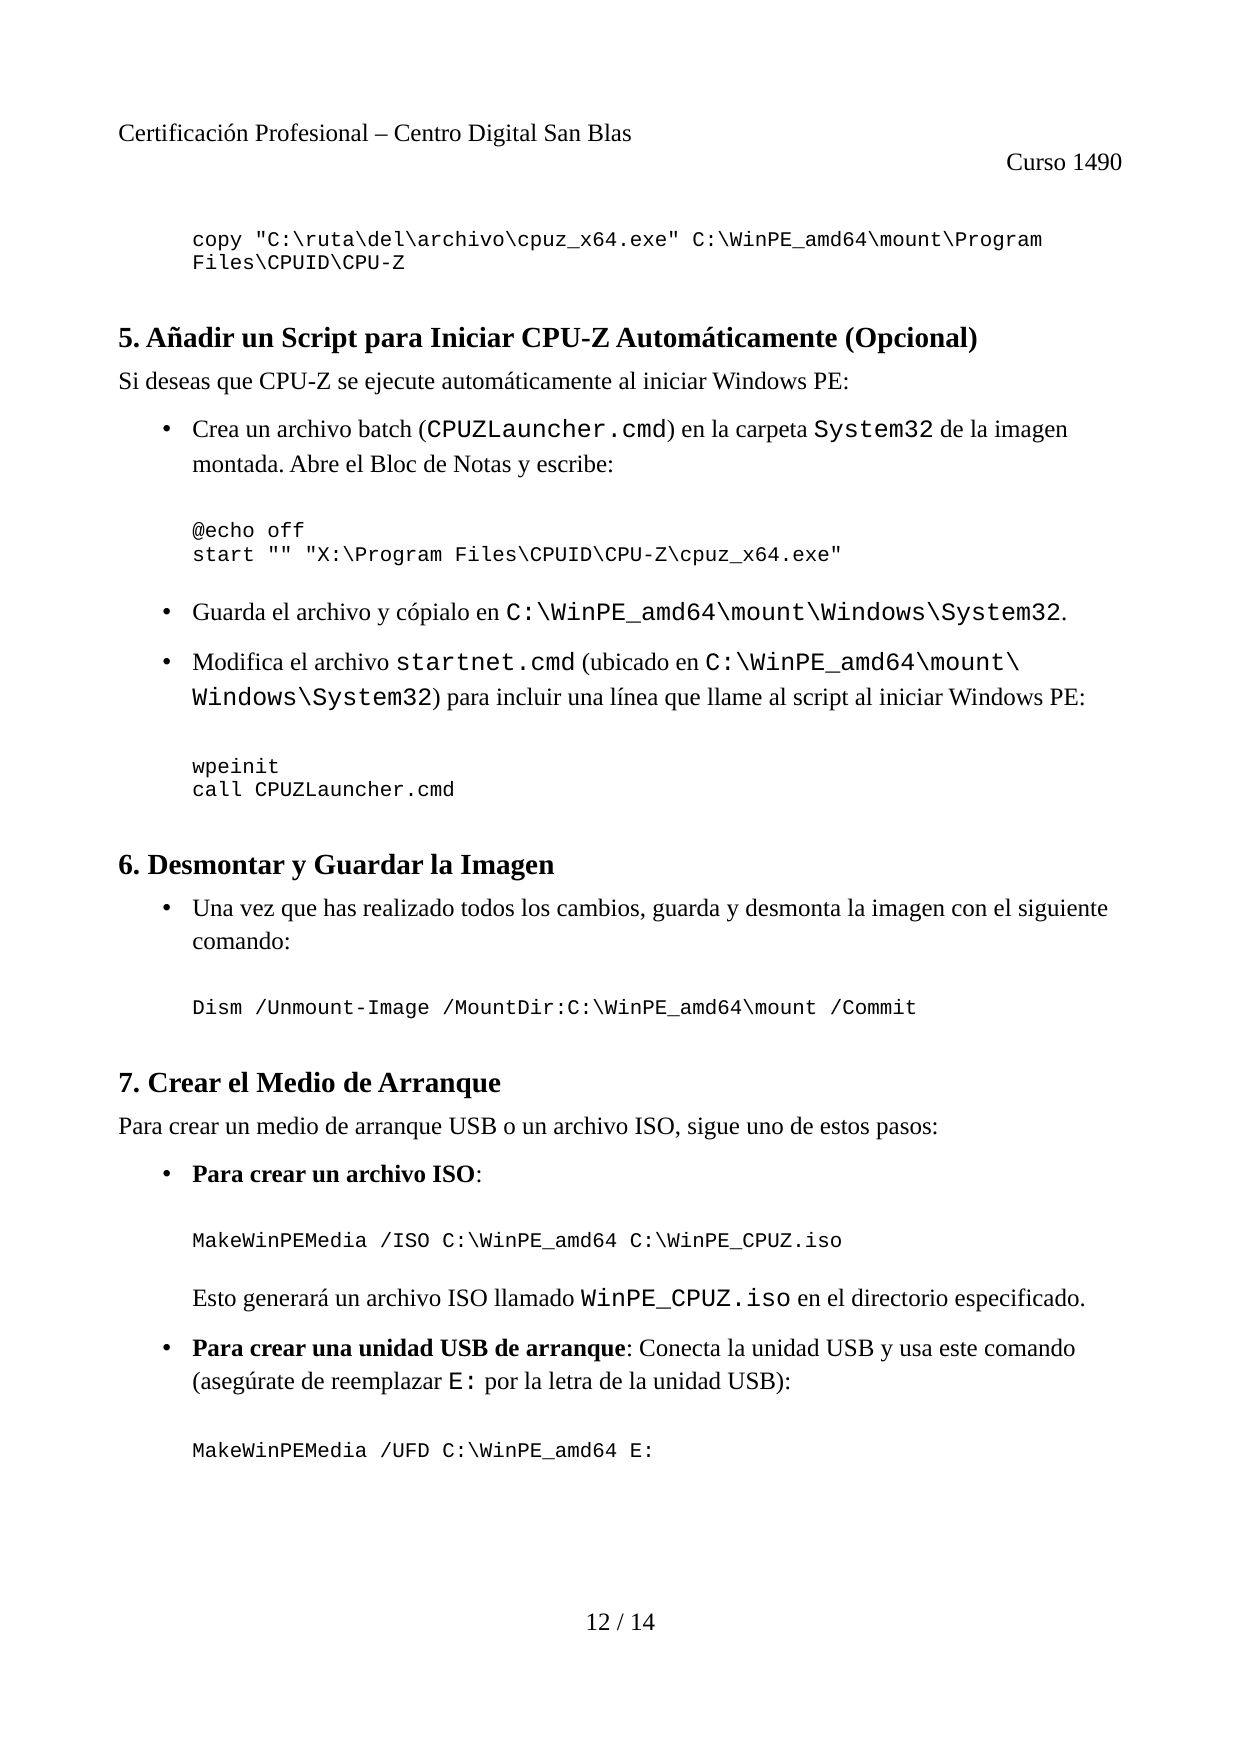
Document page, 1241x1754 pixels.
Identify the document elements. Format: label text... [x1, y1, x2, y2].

list call CPUZLauncher.cmd [162, 779, 1122, 803]
list wpeinit [162, 756, 1122, 779]
list copy "C:\ruta\del\archivo\cpuz_x64.exe" C:\WinPE_amd64\mount\Program Files\CPUID\CPU-Z [162, 229, 1122, 276]
list @echo off [162, 520, 1122, 544]
list Modifica el archivo startnet.cmd (ubicado en C:\WinPE_amd64\mount\Windows\System32) para incluir una línea que llame al script al iniciar Windows PE: [162, 647, 1122, 713]
list Dism /Unmount-Image /MountDir:C:\WinPE_amd64\mount /Commit [162, 997, 1122, 1021]
subtitle 6. Desmontar y Guardar la Imagen [118, 847, 1122, 881]
list MakeWinPEMedia /UFD C:\WinPE_amd64 E: [162, 1440, 1122, 1463]
list Para crear un archivo ISO: [162, 1159, 1122, 1187]
text Si deseas que CPU-Z se ejecute automáticamente al iniciar Windows PE: [118, 366, 1122, 395]
list Para crear una unidad USB de arranque: Conecta la unidad USB y usa este comando (asegúrate de reemplazar E: por la letra de la unidad USB): [162, 1333, 1122, 1397]
list Esto generará un archivo ISO llamado WinPE_CPUZ.iso en el directorio especificado. [162, 1283, 1122, 1314]
list Crea un archivo batch (CPUZLauncher.cmd) en la carpeta System32 de la imagen montada. Abre el Bloc de Notas y escribe: [162, 414, 1122, 478]
list MakeWinPEMedia /ISO C:\WinPE_amd64 C:\WinPE_CPUZ.iso [162, 1230, 1122, 1253]
list Una vez que has realizado todos los cambios, guarda y desmonta la imagen con el siguiente comando: [162, 893, 1122, 955]
list start "" "X:\Program Files\CPUID\CPU-Z\cpuz_x64.exe" [162, 544, 1122, 567]
subtitle 5. Añadir un Script para Iniciar CPU-Z Automáticamente (Opcional) [118, 320, 1122, 354]
list Guarda el archivo y cópialo en C:\WinPE_amd64\mount\Windows\System32. [162, 597, 1122, 628]
subtitle 7. Crear el Medio de Arranque [118, 1065, 1122, 1098]
text Para crear un medio de arranque USB o un archivo ISO, sigue uno de estos pasos: [118, 1111, 1122, 1140]
